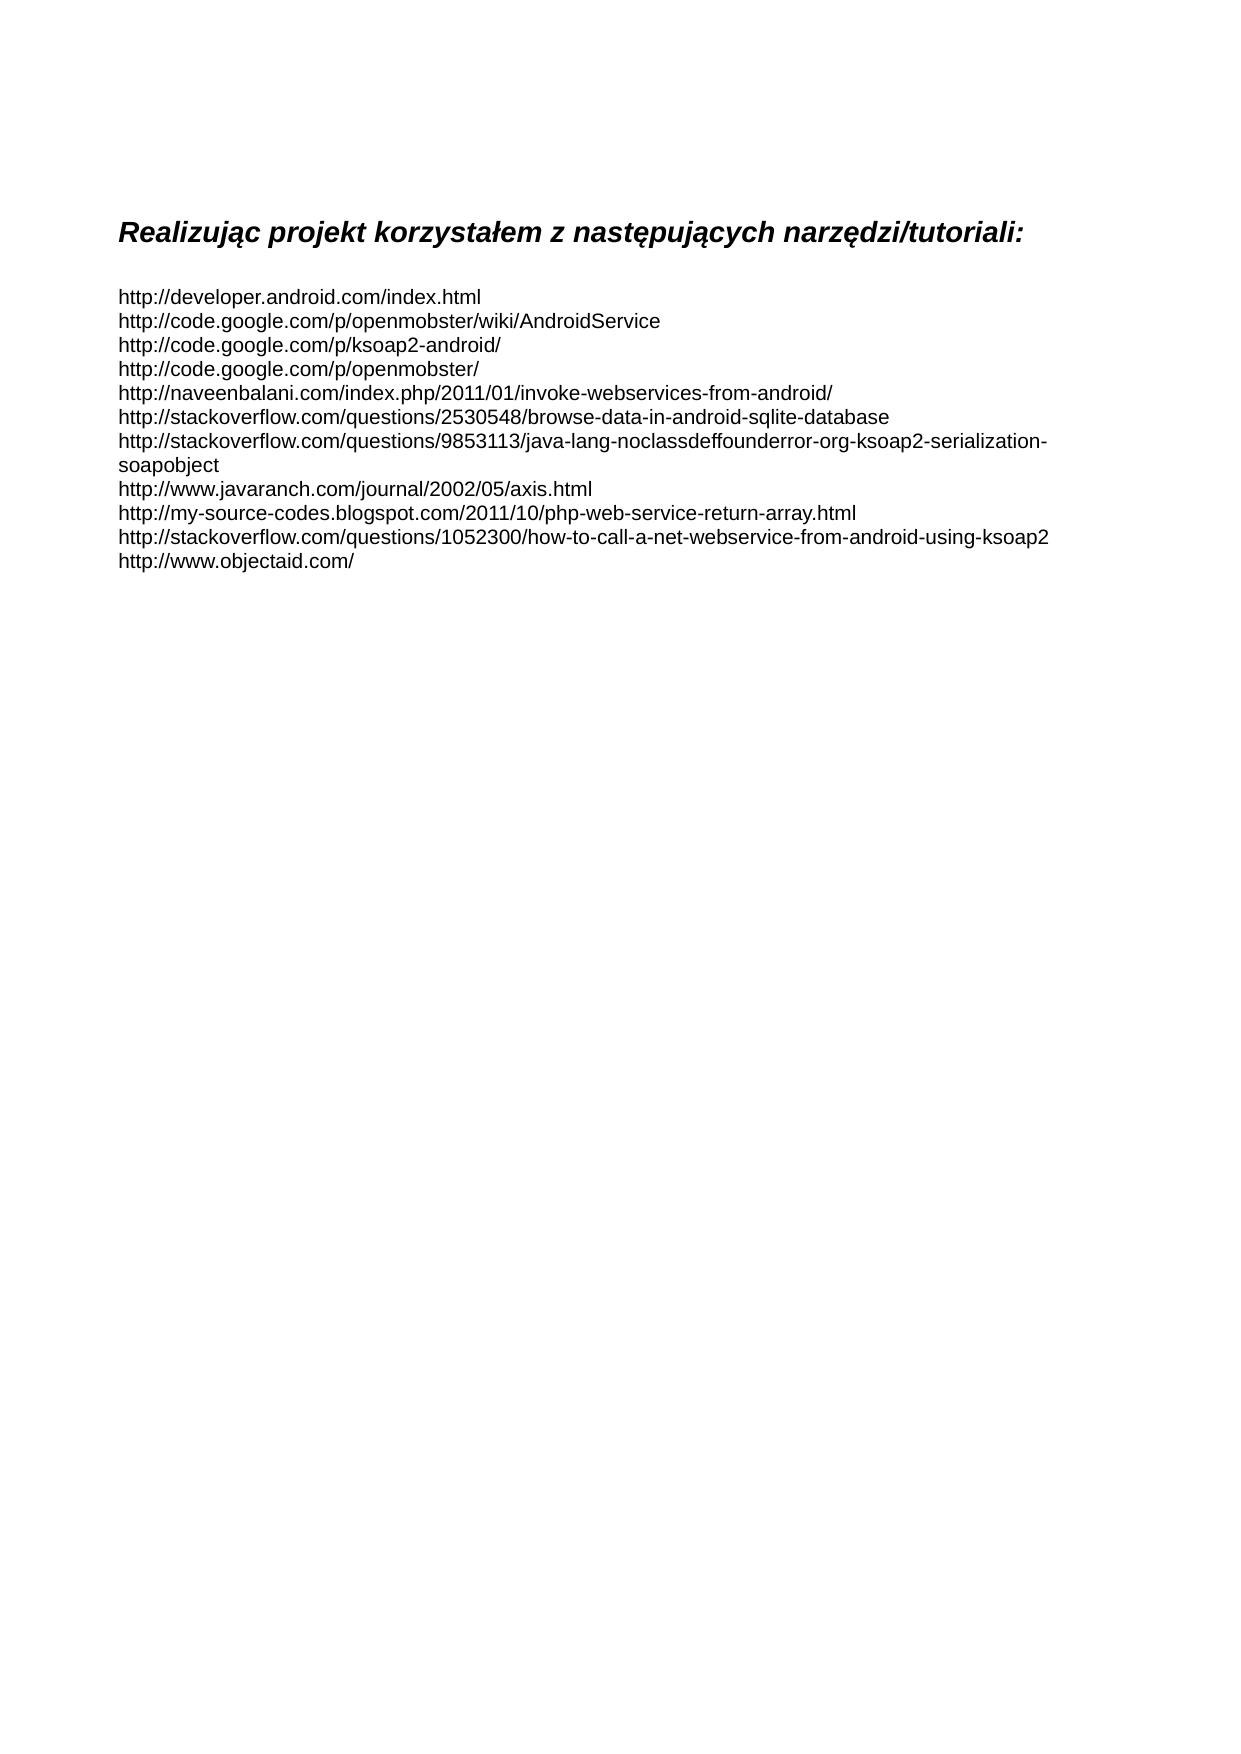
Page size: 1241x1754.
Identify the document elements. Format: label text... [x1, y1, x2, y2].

text http://stackoverflow.com/questions/2530548/browse-data-in-android-sqlite-database [118, 405, 1122, 429]
text http://www.javaranch.com/journal/2002/05/axis.html [118, 477, 1122, 501]
text http://my-source-codes.blogspot.com/2011/10/php-web-service-return-array.html [118, 501, 1122, 524]
text http://developer.android.com/index.html [118, 285, 1122, 309]
subtitle Realizując projekt korzystałem z następujących narzędzi/tutoriali: [118, 215, 1122, 248]
text http://code.google.com/p/ksoap2-android/ [118, 333, 1122, 357]
text http://stackoverflow.com/questions/1052300/how-to-call-a-net-webservice-from-android-using-ksoap2 [118, 524, 1122, 548]
text http://stackoverflow.com/questions/9853113/java-lang-noclassdeffounderror-org-ksoap2-serialization-soapobject [118, 429, 1122, 477]
text http://code.google.com/p/openmobster/ [118, 357, 1122, 381]
text http://naveenbalani.com/index.php/2011/01/invoke-webservices-from-android/ [118, 381, 1122, 405]
text http://www.objectaid.com/ [118, 548, 1122, 572]
text http://code.google.com/p/openmobster/wiki/AndroidService [118, 309, 1122, 333]
